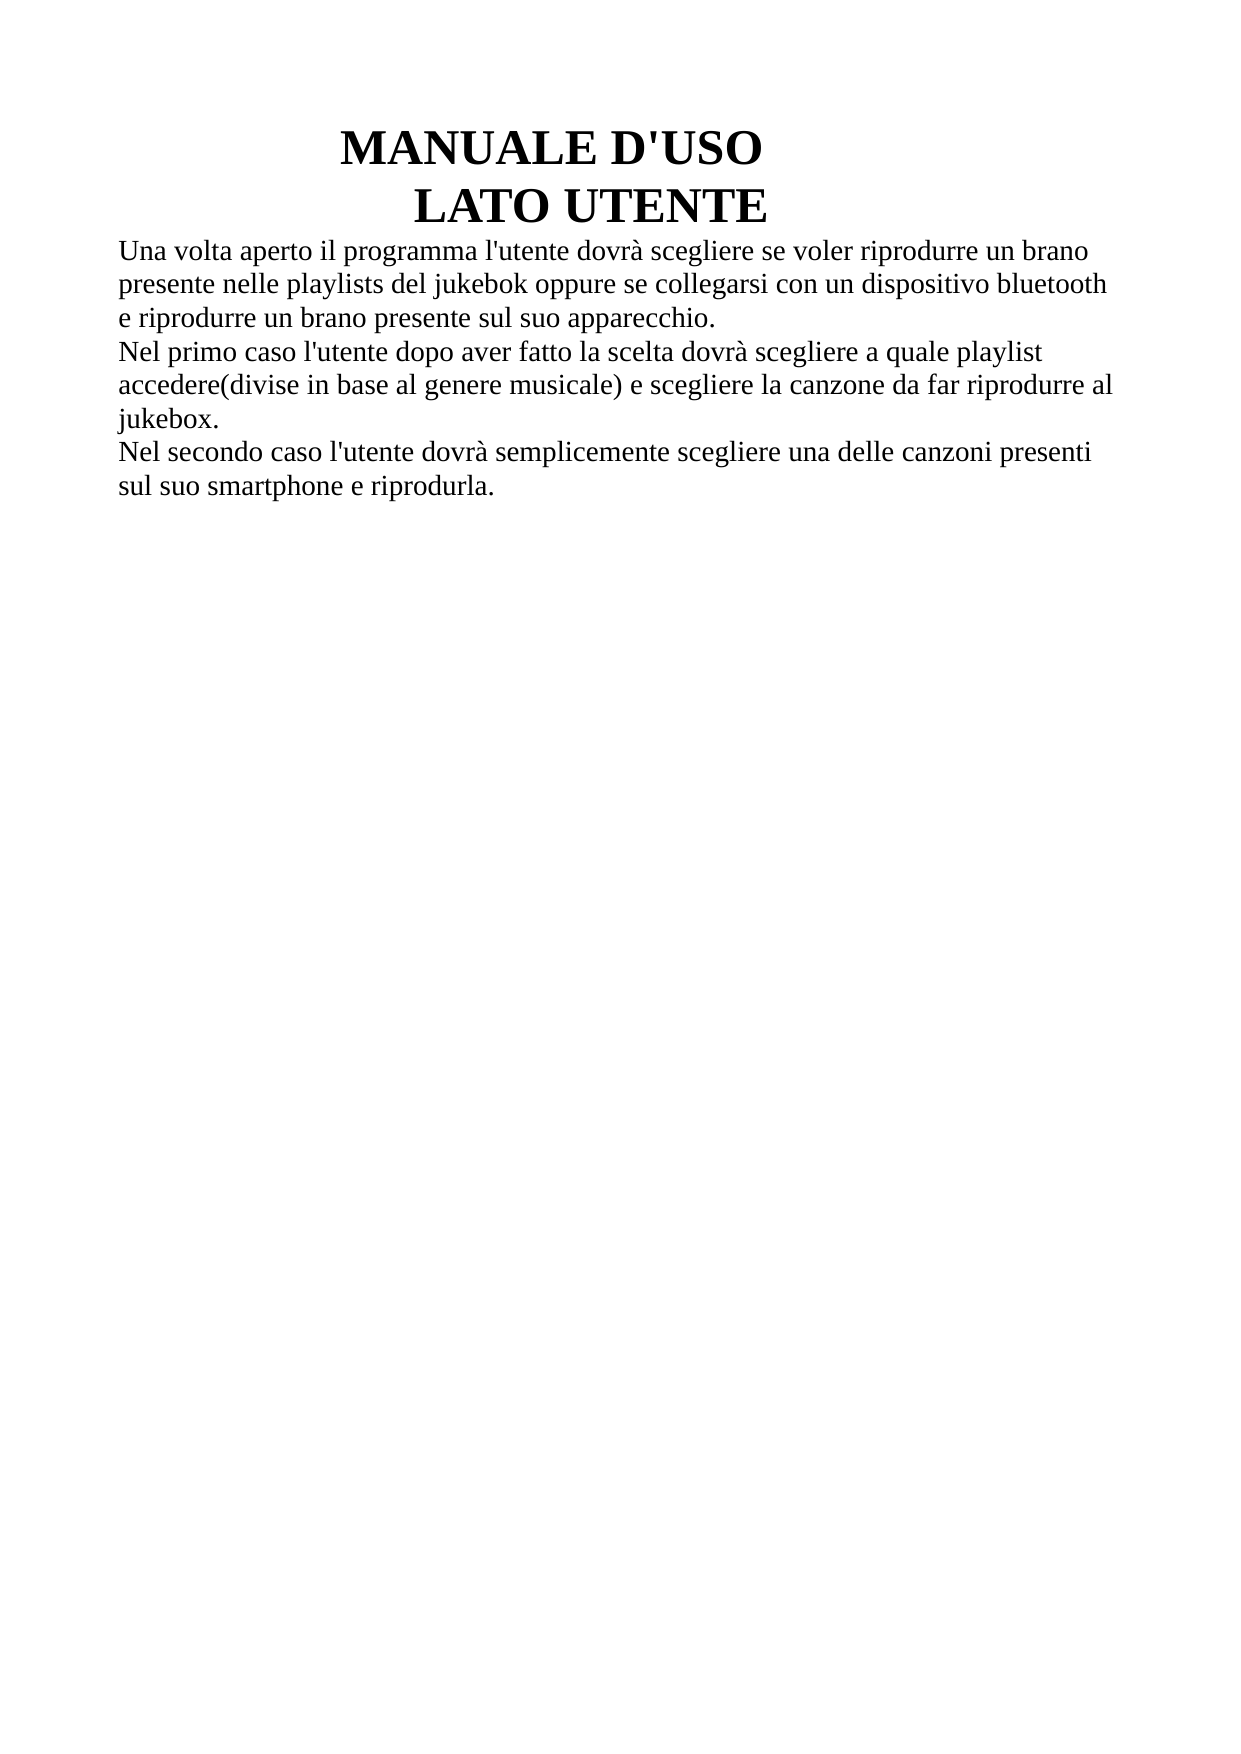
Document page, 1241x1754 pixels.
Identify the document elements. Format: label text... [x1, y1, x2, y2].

text MANUALE D'USO [118, 118, 1122, 176]
text Nel primo caso l'utente dopo aver fatto la scelta dovrà scegliere a quale playlist accedere(divise in base al genere musicale) e scegliere la canzone da far riprodurre al jukebox. [118, 334, 1122, 434]
text LATO UTENTE [118, 176, 1122, 233]
text e riprodurre un brano presente sul suo apparecchio. [118, 300, 1122, 334]
text Una volta aperto il programma l'utente dovrà scegliere se voler riprodurre un brano presente nelle playlists del jukebok oppure se collegarsi con un dispositivo bluetooth [118, 233, 1122, 300]
text Nel secondo caso l'utente dovrà semplicemente scegliere una delle canzoni presenti sul suo smartphone e riprodurla. [118, 434, 1122, 501]
